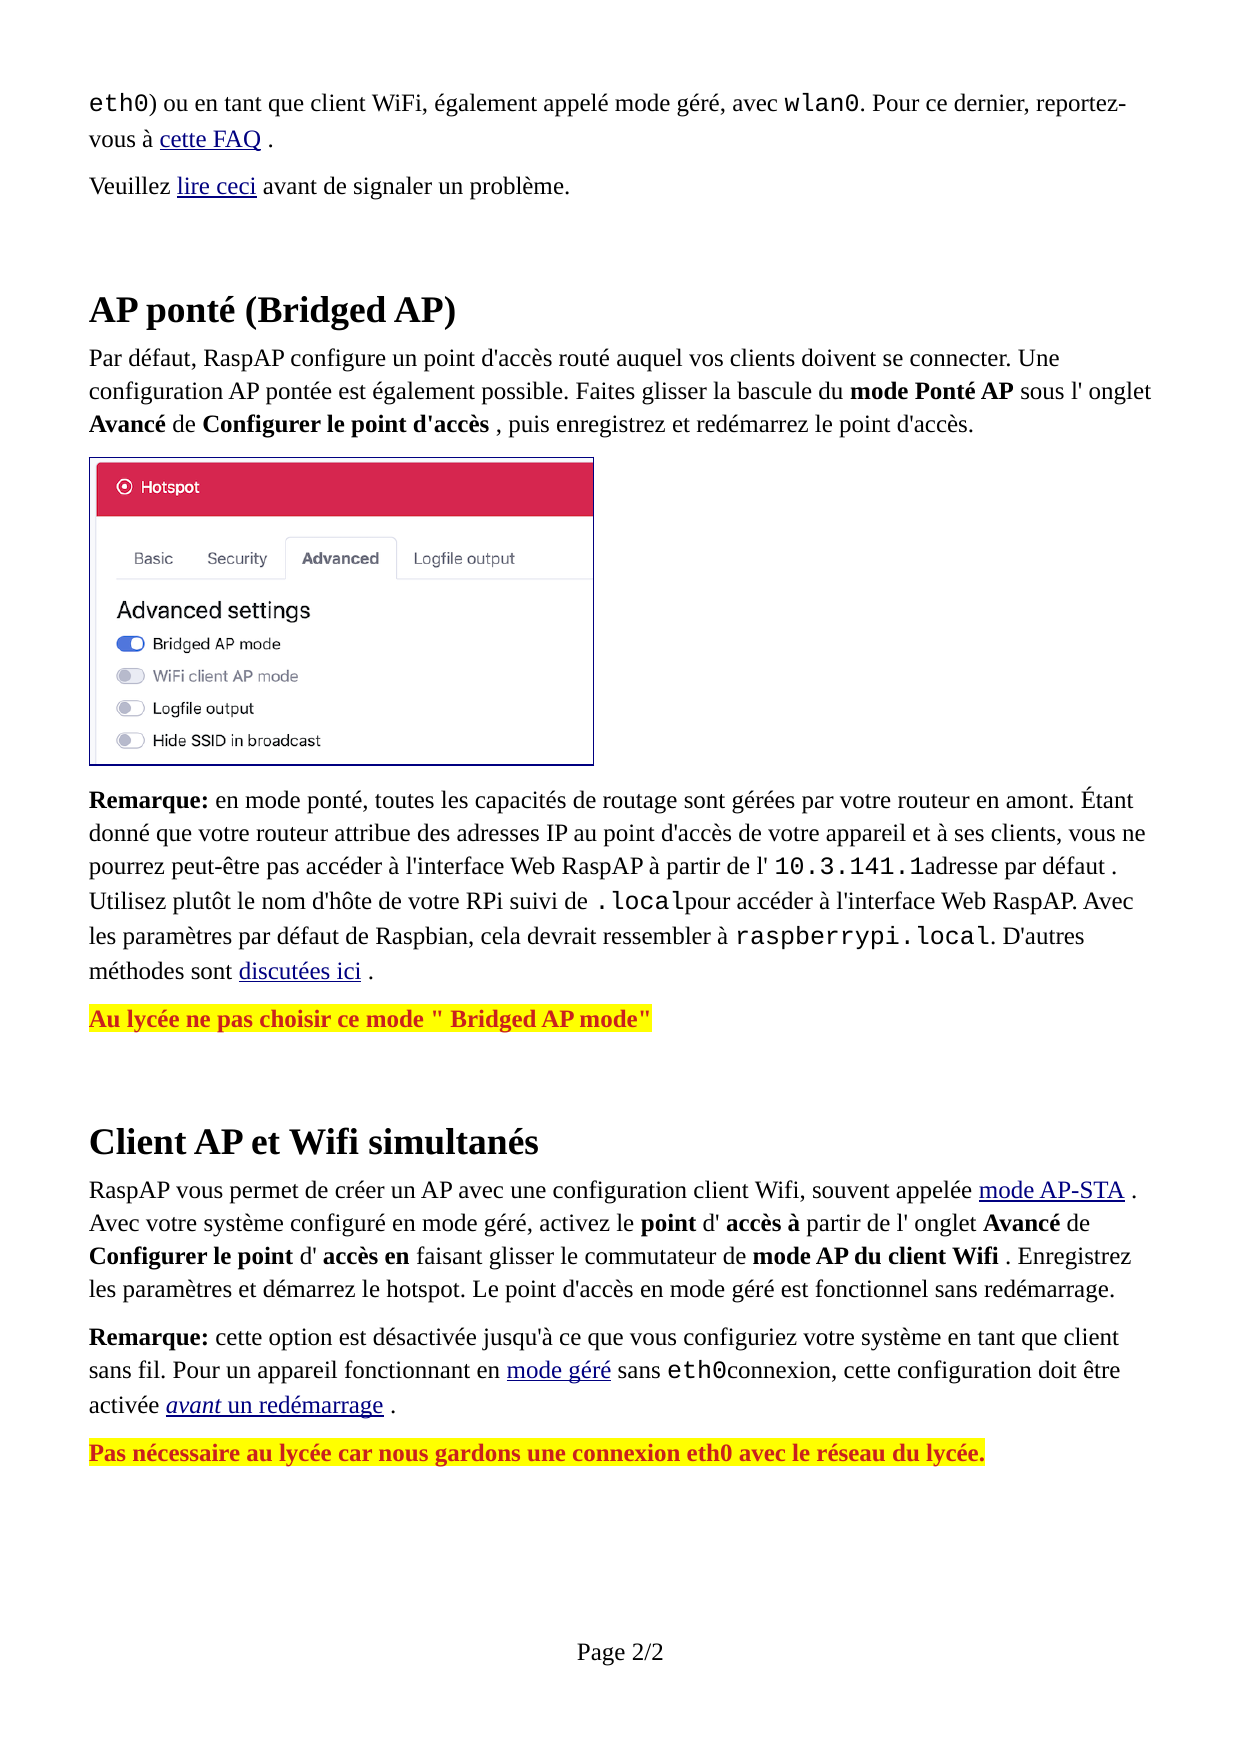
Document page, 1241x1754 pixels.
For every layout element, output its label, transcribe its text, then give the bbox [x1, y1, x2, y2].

picture [90, 458, 593, 764]
text RaspAP vous permet de créer un AP avec une configuration client Wifi, souvent appelée mode AP-STA . Avec votre système configuré en mode géré, activez le point d' accès à partir de l' onglet Avancé de Configurer le point d' accès en faisant glisser le commutateur de mode AP du client Wifi . Enregistrez les paramètres et démarrez le hotspot. Le point d'accès en mode géré est fonctionnel sans redémarrage. [88, 1175, 1152, 1303]
text Par défaut, RaspAP configure un point d'accès routé auquel vos clients doivent se connecter. Une configuration AP pontée est également possible. Faites glisser la bascule du mode Ponté AP sous l' onglet Avancé de Configurer le point d'accès , puis enregistrez et redémarrez le point d'accès. [88, 343, 1152, 438]
text eth0) ou en tant que client WiFi, également appelé mode géré, avec wlan0. Pour ce dernier, reportez-vous à cette FAQ . [88, 88, 1152, 152]
text Remarque: cette option est désactivée jusqu'à ce que vous configuriez votre système en tant que client sans fil. Pour un appareil fonctionnant en mode géré sans eth0connexion, cette configuration doit être activée avant un redémarrage . [88, 1322, 1152, 1419]
subtitle AP ponté (Bridged AP) [88, 287, 1152, 330]
text Veuillez lire ceci avant de signaler un problème. [88, 171, 1152, 200]
text Remarque: en mode ponté, toutes les capacités de routage sont gérées par votre routeur en amont. Étant donné que votre routeur attribue des adresses IP au point d'accès de votre appareil et à ses clients, vous ne pourrez peut-être pas accéder à l'interface Web RaspAP à partir de l' 10.3.141.1adresse par défaut . Utilisez plutôt le nom d'hôte de votre RPi suivi de .localpour accéder à l'interface Web RaspAP. Avec les paramètres par défaut de Raspbian, cela devrait ressembler à raspberrypi.local. D'autres méthodes sont discutées ici . [88, 785, 1152, 985]
text Pas nécessaire au lycée car nous gardons une connexion eth0 avec le réseau du lycée. [88, 1438, 1152, 1466]
text Au lycée ne pas choisir ce mode " Bridged AP mode" [88, 1004, 1152, 1032]
subtitle Client AP et Wifi simultanés [88, 1120, 1152, 1163]
